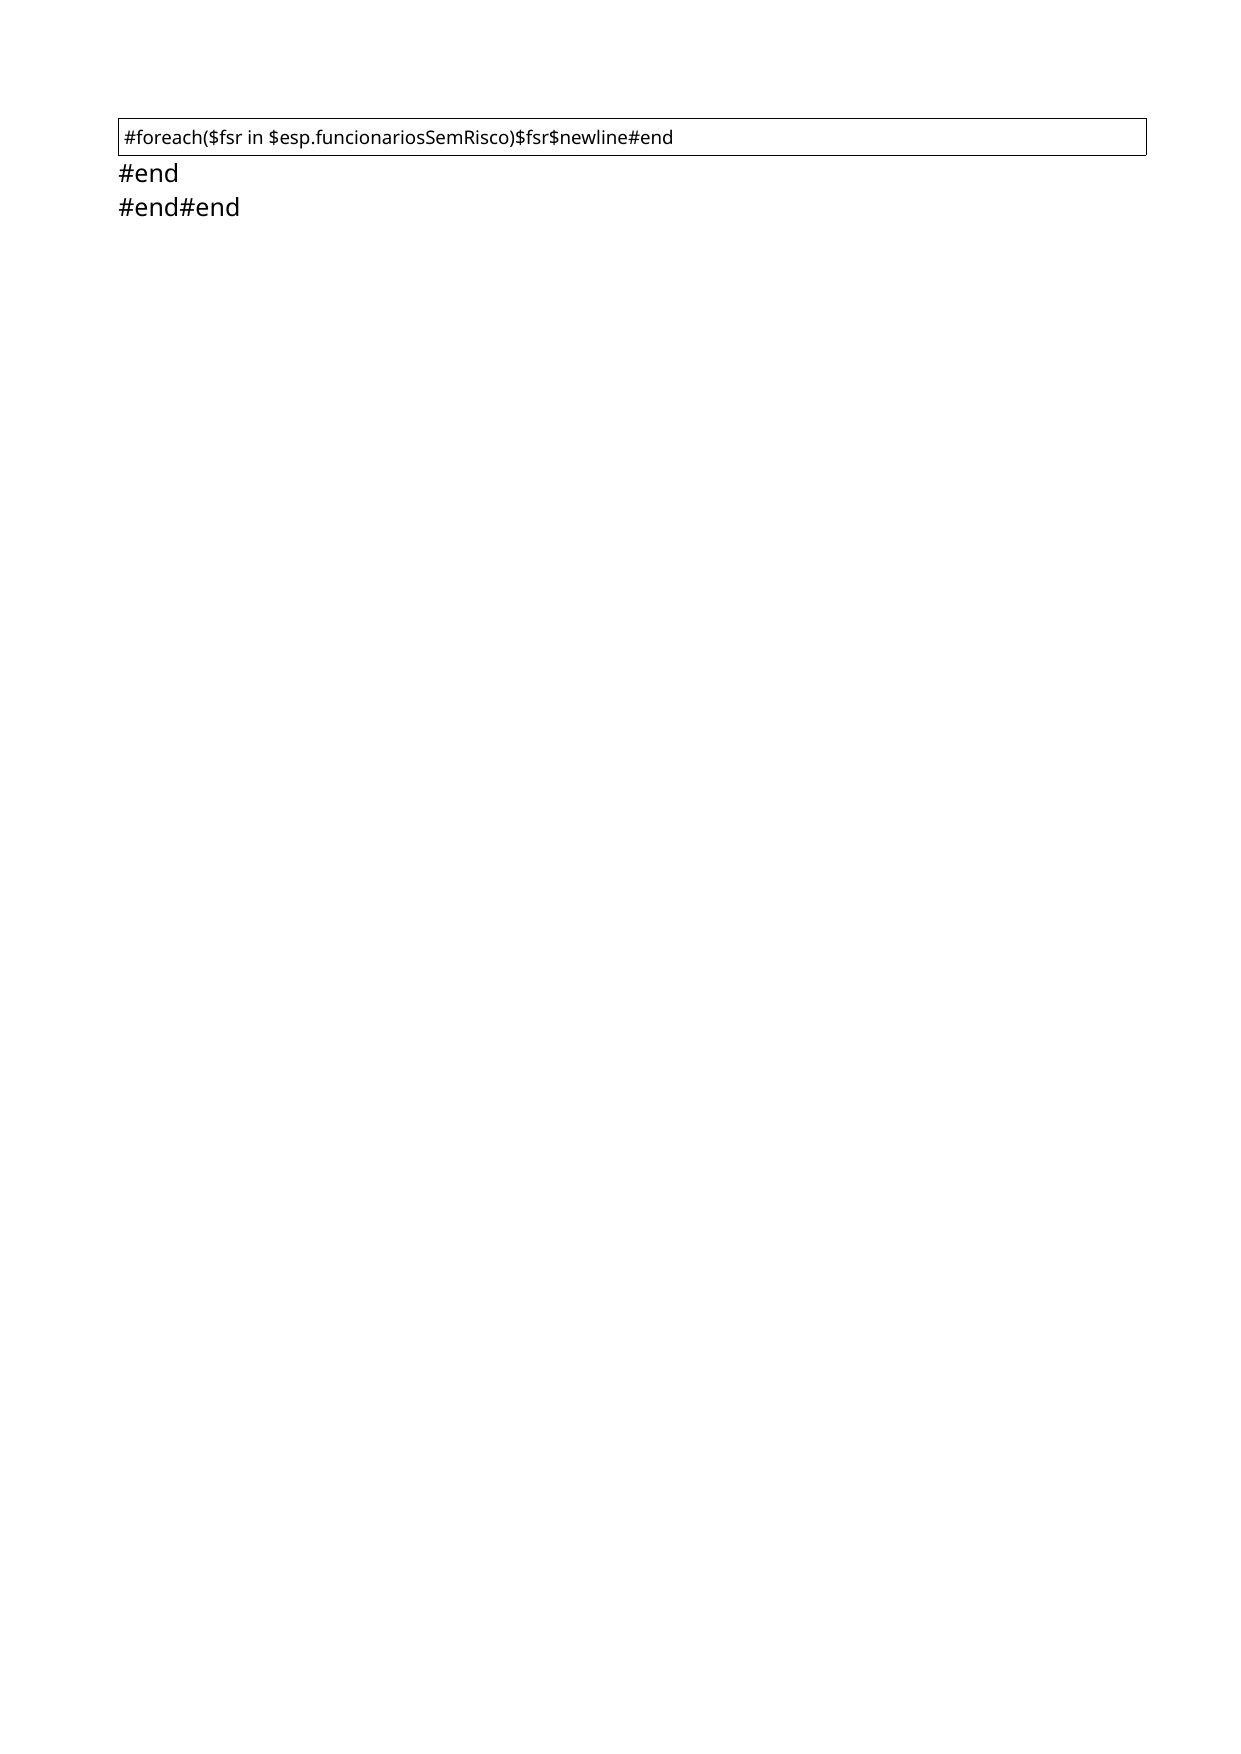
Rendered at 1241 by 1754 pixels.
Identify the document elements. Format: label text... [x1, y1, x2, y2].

text #end#end [118, 189, 1122, 223]
table_cell #foreach($fsr in $esp.funcionariosSemRisco)$fsr$newline#end [119, 119, 1146, 155]
text #end [118, 156, 1122, 189]
